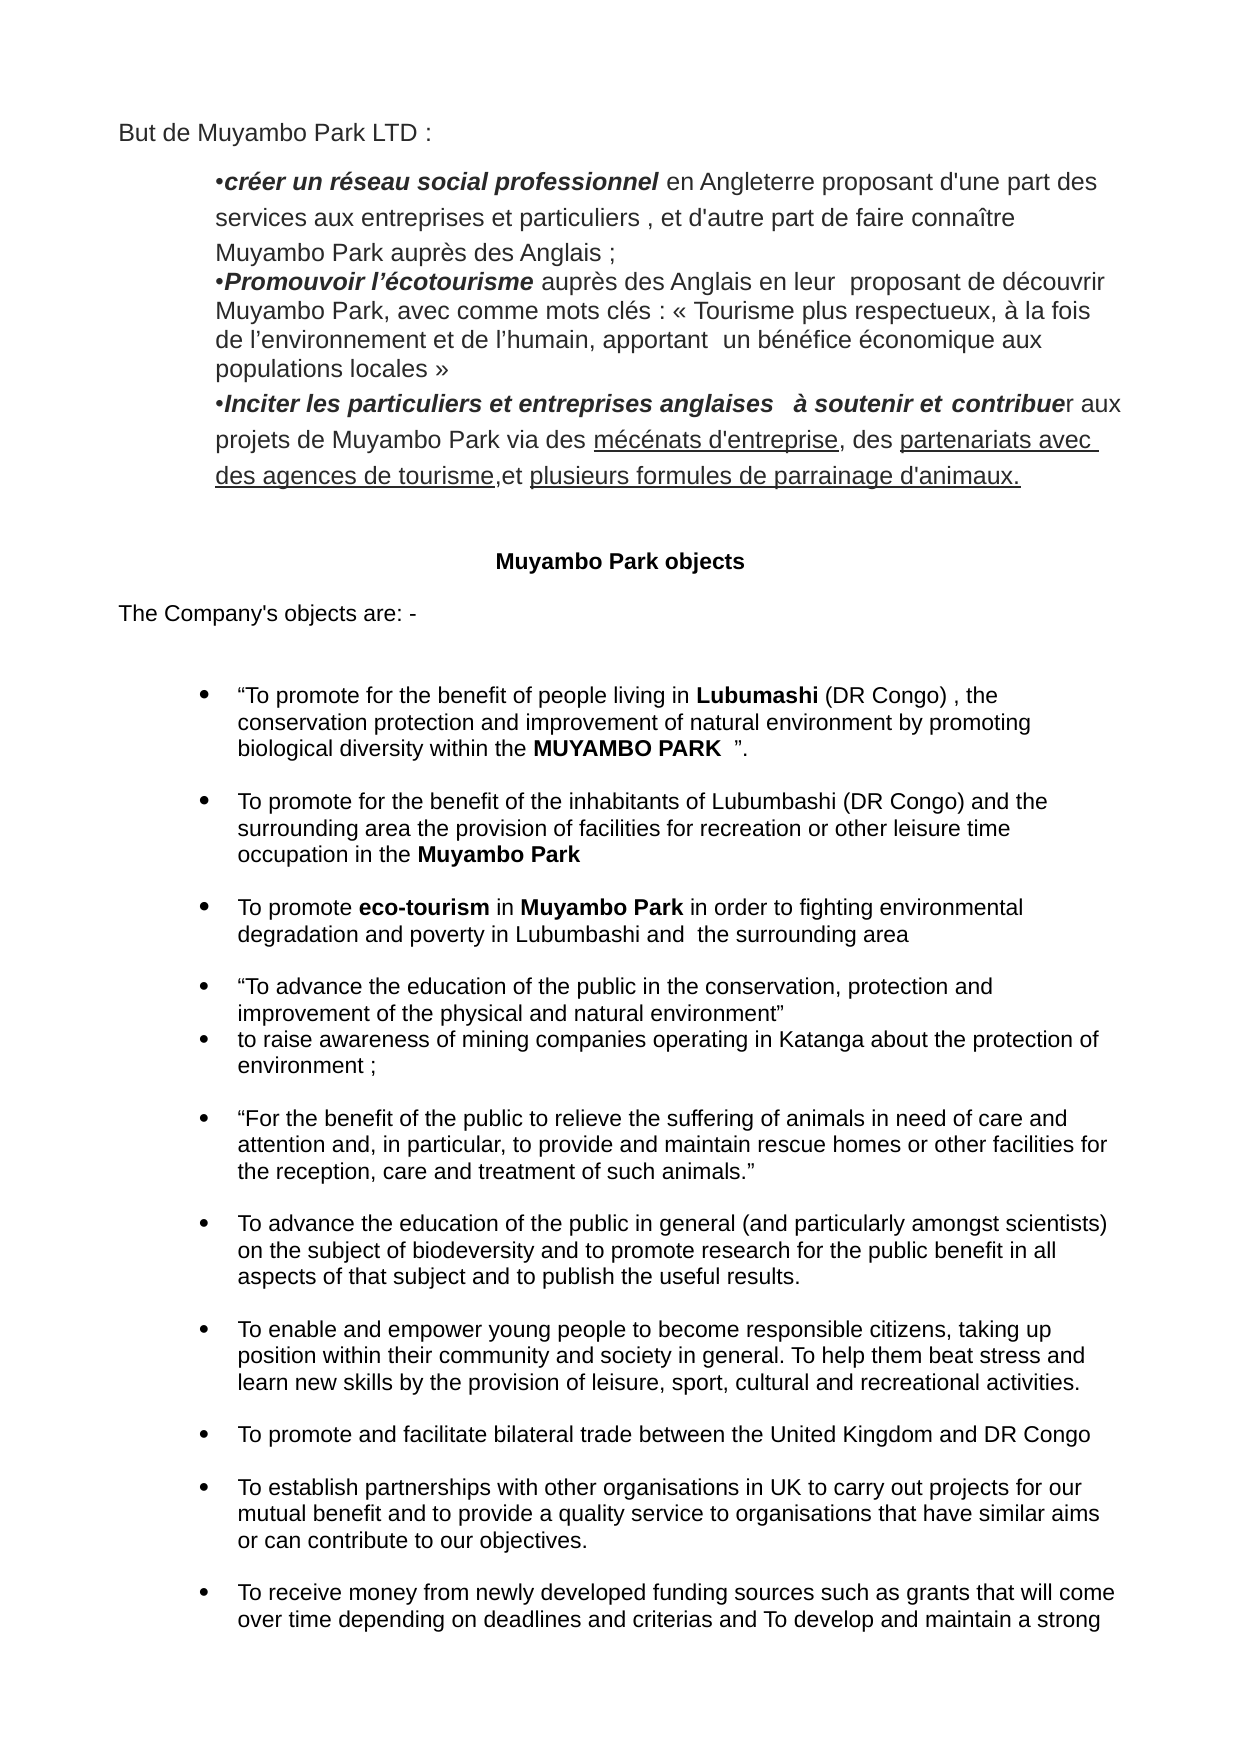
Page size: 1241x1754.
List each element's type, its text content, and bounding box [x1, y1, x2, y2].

list “To promote for the benefit of people living in Lubumashi (DR Congo) , the conservation protection and improvement of natural environment by promoting biological diversity within the MUYAMBO PARK ”. [200, 682, 1122, 761]
list “To advance the education of the public in the conservation, protection and improvement of the physical and natural environment” [200, 973, 1122, 1026]
list To establish partnerships with other organisations in UK to carry out projects for our mutual benefit and to provide a quality service to organisations that have similar aims or can contribute to our objectives. [200, 1474, 1122, 1553]
list Inciter les particuliers et entreprises anglaises à soutenir et contribuer aux projets de Muyambo Park via des mécénats d'entreprise, des partenariats avec des agences de tourisme,et plusieurs formules de parrainage d'animaux. [142, 382, 1122, 490]
list To promote for the benefit of the inhabitants of Lubumbashi (DR Congo) and the surrounding area the provision of facilities for recreation or other leisure time occupation in the Muyambo Park [200, 788, 1122, 867]
text But de Muyambo Park LTD : [118, 118, 1122, 147]
list créer un réseau social professionnel en Angleterre proposant d'une part des services aux entreprises et particuliers , et d'autre part de faire connaître Muyambo Park auprès des Anglais ; [142, 159, 1122, 267]
list To promote eco-tourism in Muyambo Park in order to fighting environmental degradation and poverty in Lubumbashi and the surrounding area [200, 894, 1122, 947]
list To receive money from newly developed funding sources such as grants that will come over time depending on deadlines and criterias and To develop and maintain a strong [200, 1579, 1122, 1632]
text The Company's objects are: - [118, 600, 1122, 627]
list Promouvoir l’écotourisme auprès des Anglais en leur proposant de découvrir Muyambo Park, avec comme mots clés : « Tourisme plus respectueux, à la fois de l’environnement et de l’humain, apportant un bénéfice économique aux populations locales » [142, 267, 1122, 382]
text Muyambo Park objects [118, 548, 1122, 574]
list To promote and facilitate bilateral trade between the United Kingdom and DR Congo [200, 1421, 1122, 1448]
list “For the benefit of the public to relieve the suffering of animals in need of care and attention and, in particular, to provide and maintain rescue homes or other facilities for the reception, care and treatment of such animals.” [200, 1105, 1122, 1184]
list To enable and empower young people to become responsible citizens, taking up position within their community and society in general. To help them beat stress and learn new skills by the provision of leisure, sport, cultural and recreational activities. [200, 1316, 1122, 1395]
list to raise awareness of mining companies operating in Katanga about the protection of environment ; [200, 1026, 1122, 1079]
list To advance the education of the public in general (and particularly amongst scientists) on the subject of biodeversity and to promote research for the public benefit in all aspects of that subject and to publish the useful results. [200, 1210, 1122, 1289]
